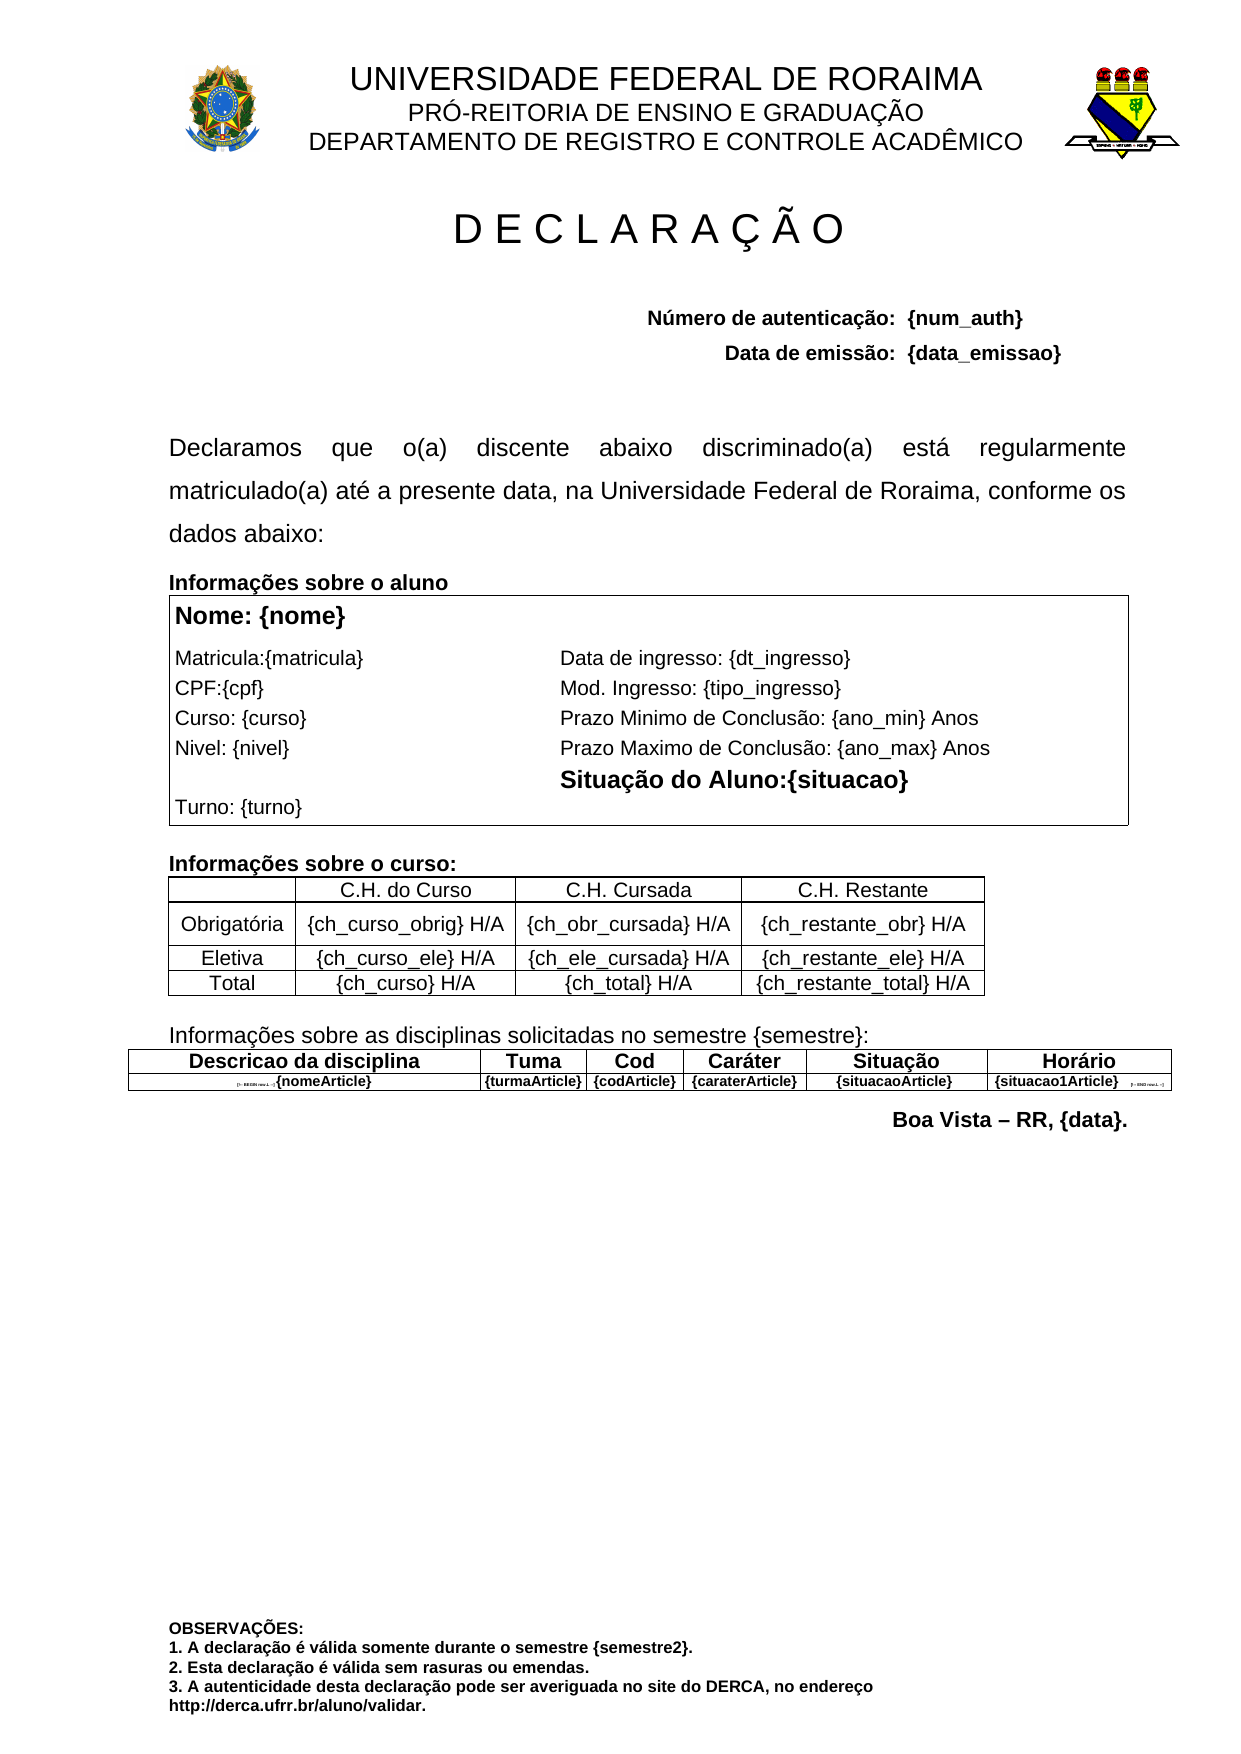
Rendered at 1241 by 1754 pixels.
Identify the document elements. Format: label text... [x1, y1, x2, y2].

text Informações sobre o curso: [169, 851, 1128, 876]
picture [185, 65, 260, 152]
table_header Tuma [481, 1050, 586, 1073]
table_cell {ch_total} H/A [516, 971, 741, 995]
table_cell {situacao1Article} [!-- END row.L --] [988, 1074, 1171, 1089]
table_cell {ch_curso} H/A [296, 971, 515, 995]
table_header {num_auth} [901, 300, 1128, 335]
table_cell {turmaArticle} [481, 1074, 586, 1089]
table_cell {caraterArticle} [684, 1074, 806, 1089]
text Boa Vista – RR, {data}. [169, 1107, 1128, 1133]
picture [1057, 65, 1189, 162]
table_header C.H. Restante [742, 878, 984, 901]
table_cell Total [169, 971, 295, 995]
table_header Descricao da disciplina [129, 1050, 480, 1073]
table_cell Data de ingresso: {dt_ingresso} Mod. Ingresso: {tipo_ingresso} Prazo Minimo de Conclusão: {ano_min} Anos Prazo Maximo de Conclusão: {ano_max} Anos Situação do Aluno:{situacao} [554, 640, 1128, 825]
table_header Situação [807, 1050, 987, 1073]
table_cell {data_emissao} [901, 335, 1128, 371]
table_header Cod [587, 1050, 683, 1073]
table_cell {codArticle} [587, 1074, 683, 1089]
table_header [169, 878, 295, 901]
table_header Nome: {nome} [170, 596, 1128, 640]
table_cell Obrigatória [169, 903, 295, 945]
table_header Número de autenticação: [630, 300, 901, 335]
table_cell [!-- BEGIN row.L --] {nomeArticle} [129, 1074, 480, 1089]
table_header C.H. do Curso [296, 878, 515, 901]
table_cell Eletiva [169, 946, 295, 970]
table_cell {ch_curso_obrig} H/A [296, 903, 515, 945]
table_cell {ch_restante_ele} H/A [742, 946, 984, 970]
table_cell {ch_obr_cursada} H/A [516, 903, 741, 945]
table_cell {ch_restante_obr} H/A [742, 903, 984, 945]
table_cell {ch_restante_total} H/A [742, 971, 984, 995]
table_cell Data de emissão: [630, 335, 901, 371]
table_cell Matricula:{matricula} CPF:{cpf} Curso: {curso} Nivel: {nivel} Turno: {turno} [170, 640, 554, 825]
table_cell {ch_ele_cursada} H/A [516, 946, 741, 970]
text Informações sobre o aluno [169, 569, 1128, 595]
subtitle D E C L A R A Ç Ã O [169, 204, 1128, 252]
text Declaramos que o(a) discente abaixo discriminado(a) está regularmente matriculado(a) até a presente data, na Universidade Federal de Roraima, conforme os dados abaixo: [169, 433, 1128, 548]
text Informações sobre as disciplinas solicitadas no semestre {semestre}: [169, 996, 1128, 1049]
table_header Caráter [684, 1050, 806, 1073]
table_header C.H. Cursada [516, 878, 741, 901]
table_header Horário [988, 1050, 1171, 1073]
table_cell {ch_curso_ele} H/A [296, 946, 515, 970]
table_cell {situacaoArticle} [807, 1074, 987, 1089]
